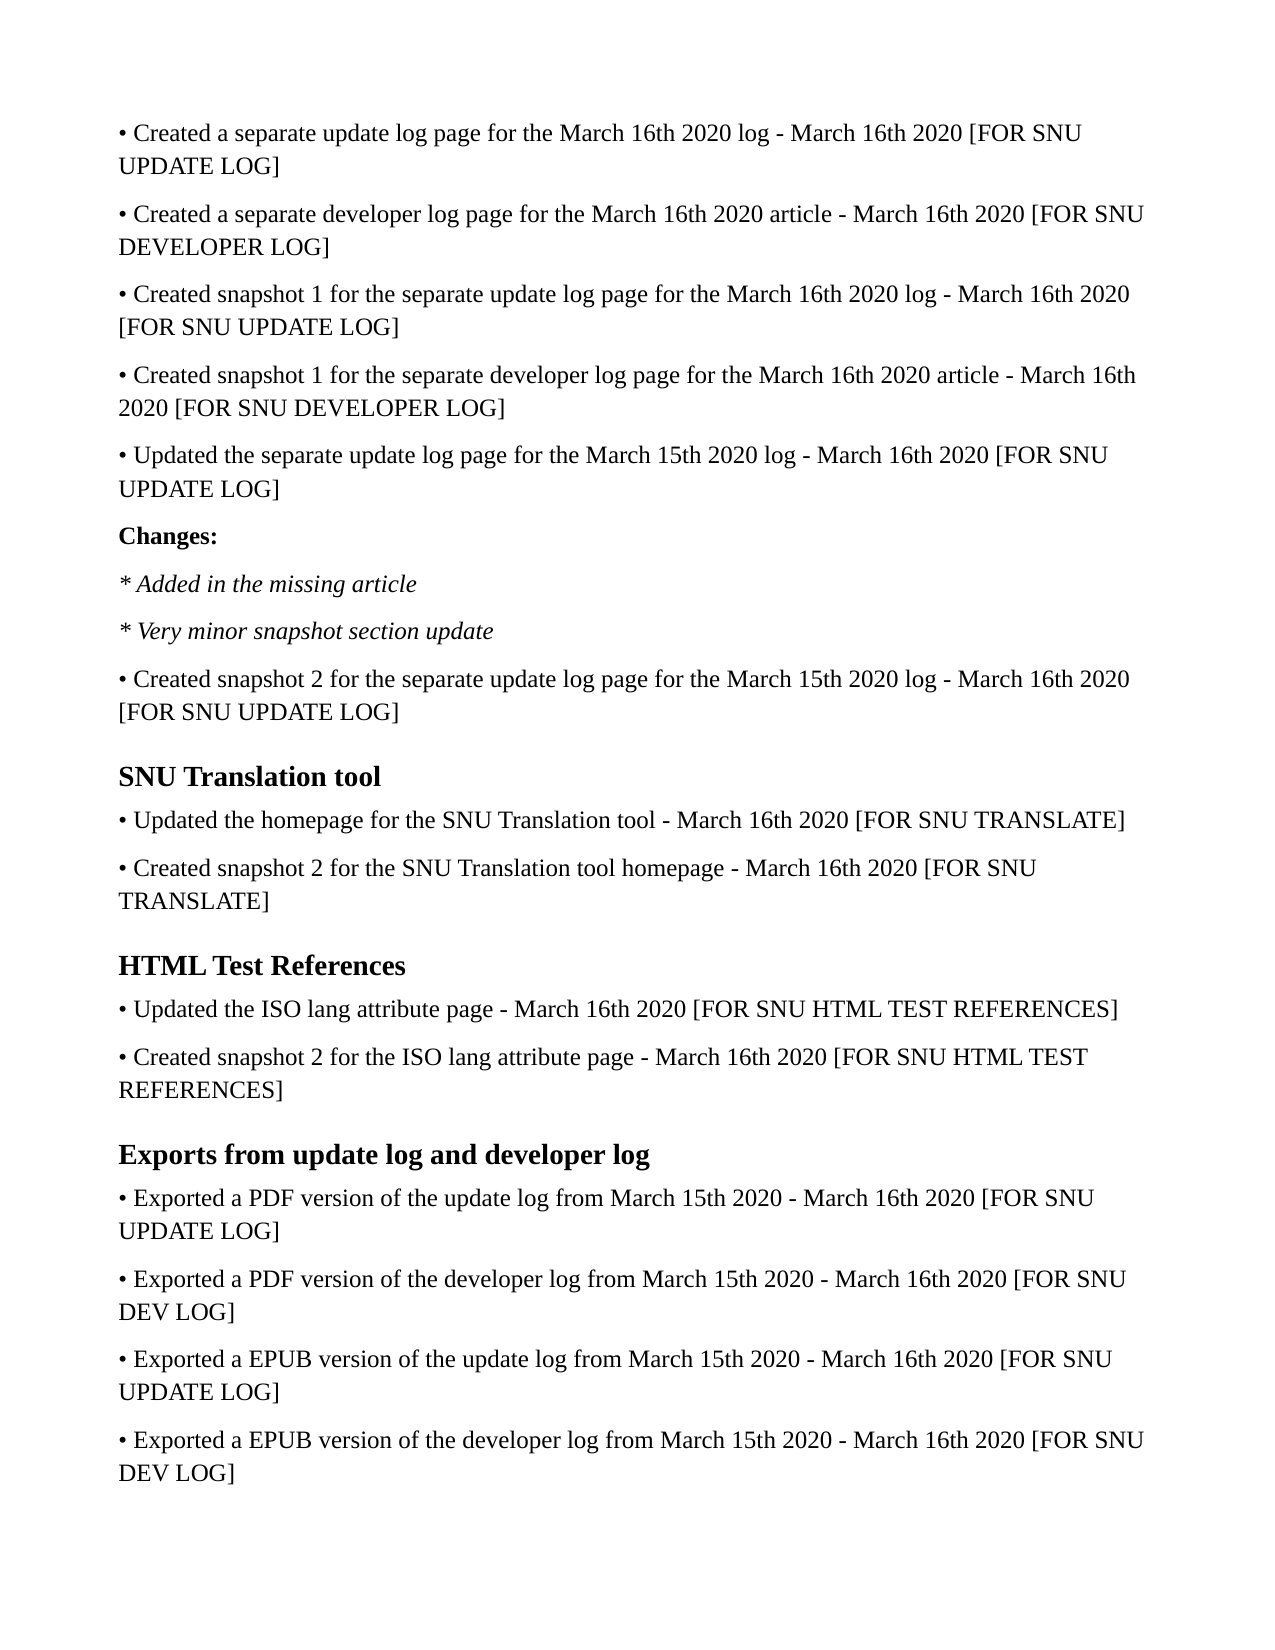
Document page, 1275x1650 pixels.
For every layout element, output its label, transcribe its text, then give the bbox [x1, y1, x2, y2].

text • Created a separate developer log page for the March 16th 2020 article - March 16th 2020 [FOR SNU DEVELOPER LOG] [118, 199, 1157, 261]
text • Updated the homepage for the SNU Translation tool - March 16th 2020 [FOR SNU TRANSLATE] [118, 805, 1157, 834]
text • Created snapshot 2 for the SNU Translation tool homepage - March 16th 2020 [FOR SNU TRANSLATE] [118, 853, 1157, 915]
text • Created snapshot 1 for the separate update log page for the March 16th 2020 log - March 16th 2020 [FOR SNU UPDATE LOG] [118, 279, 1157, 341]
text • Exported a PDF version of the developer log from March 15th 2020 - March 16th 2020 [FOR SNU DEV LOG] [118, 1264, 1157, 1325]
text • Created snapshot 1 for the separate developer log page for the March 16th 2020 article - March 16th 2020 [FOR SNU DEVELOPER LOG] [118, 360, 1157, 422]
subtitle Exports from update log and developer log [118, 1137, 1157, 1171]
text • Updated the ISO lang attribute page - March 16th 2020 [FOR SNU HTML TEST REFERENCES] [118, 994, 1157, 1023]
subtitle HTML Test References [118, 948, 1157, 982]
text • Exported a EPUB version of the update log from March 15th 2020 - March 16th 2020 [FOR SNU UPDATE LOG] [118, 1344, 1157, 1406]
text * Added in the missing article [118, 569, 1157, 598]
text • Created a separate update log page for the March 16th 2020 log - March 16th 2020 [FOR SNU UPDATE LOG] [118, 118, 1157, 180]
text • Exported a EPUB version of the developer log from March 15th 2020 - March 16th 2020 [FOR SNU DEV LOG] [118, 1425, 1157, 1487]
text Changes: [118, 521, 1157, 550]
text • Created snapshot 2 for the separate update log page for the March 15th 2020 log - March 16th 2020 [FOR SNU UPDATE LOG] [118, 664, 1157, 726]
text • Exported a PDF version of the update log from March 15th 2020 - March 16th 2020 [FOR SNU UPDATE LOG] [118, 1183, 1157, 1245]
text • Updated the separate update log page for the March 15th 2020 log - March 16th 2020 [FOR SNU UPDATE LOG] [118, 441, 1157, 502]
text • Created snapshot 2 for the ISO lang attribute page - March 16th 2020 [FOR SNU HTML TEST REFERENCES] [118, 1042, 1157, 1103]
text * Very minor snapshot section update [118, 616, 1157, 645]
subtitle SNU Translation tool [118, 759, 1157, 793]
